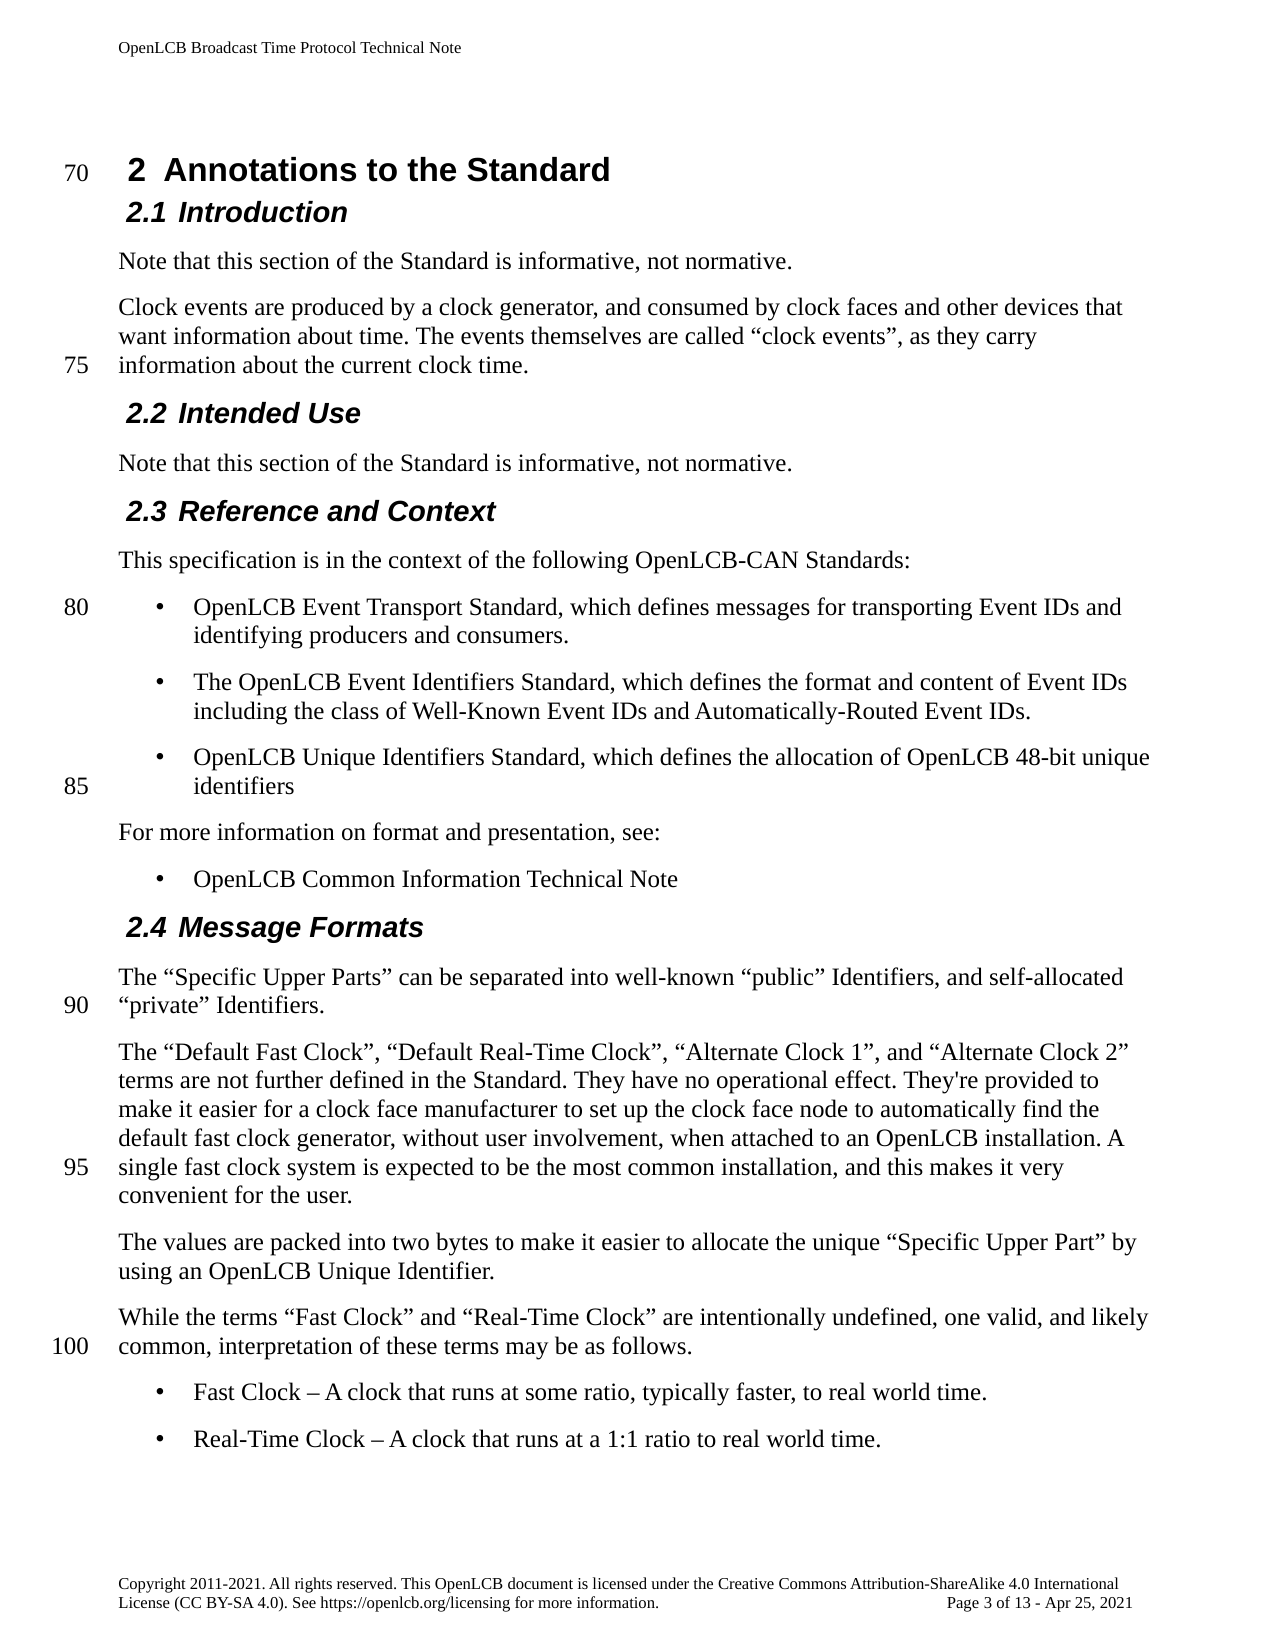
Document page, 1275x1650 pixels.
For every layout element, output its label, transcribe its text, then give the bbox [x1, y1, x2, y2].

text For more information on format and presentation, see: [118, 817, 1157, 846]
text Clock events are produced by a clock generator, and consumed by clock faces and other devices that want information about time. The events themselves are called “clock events”, as they carry information about the current clock time. [118, 292, 1157, 379]
text This specification is in the context of the following OpenLCB-CAN Standards: [118, 545, 1157, 574]
text The “Specific Upper Parts” can be separated into well-known “public” Identifiers, and self-allocated “private” Identifiers. [118, 962, 1157, 1019]
subtitle Message Formats [118, 910, 1157, 944]
text While the terms “Fast Clock” and “Real-Time Clock” are intentionally undefined, one valid, and likely common, interpretation of these terms may be as follows. [118, 1302, 1157, 1360]
list The OpenLCB Event Identifiers Standard, which defines the format and content of Event IDs including the class of Well-Known Event IDs and Automatically-Routed Event IDs. [156, 667, 1157, 724]
list OpenLCB Unique Identifiers Standard, which defines the allocation of OpenLCB 48-bit unique identifiers [156, 742, 1157, 800]
text The “Default Fast Clock”, “Default Real-Time Clock”, “Alternate Clock 1”, and “Alternate Clock 2” terms are not further defined in the Standard. They have no operational effect. They're provided to make it easier for a clock face manufacturer to set up the clock face node to automatically find the default fast clock generator, without user involvement, when attached to an OpenLCB installation. A single fast clock system is expected to be the most common installation, and this makes it very convenient for the user. [118, 1037, 1157, 1209]
text Note that this section of the Standard is informative, not normative. [118, 246, 1157, 275]
text The values are packed into two bytes to make it easier to allocate the unique “Specific Upper Part” by using an OpenLCB Unique Identifier. [118, 1227, 1157, 1284]
subtitle Introduction [118, 195, 1157, 228]
list OpenLCB Event Transport Standard, which defines messages for transporting Event IDs and identifying producers and consumers. [156, 592, 1157, 649]
list Fast Clock – A clock that runs at some ratio, typically faster, to real world time. [156, 1377, 1157, 1406]
text Note that this section of the Standard is informative, not normative. [118, 448, 1157, 476]
list OpenLCB Common Information Technical Note [156, 864, 1157, 893]
subtitle Reference and Context [118, 494, 1157, 528]
subtitle Intended Use [118, 396, 1157, 430]
subtitle Annotations to the Standard [118, 150, 1157, 188]
list Real-Time Clock – A clock that runs at a 1:1 ratio to real world time. [156, 1424, 1157, 1453]
